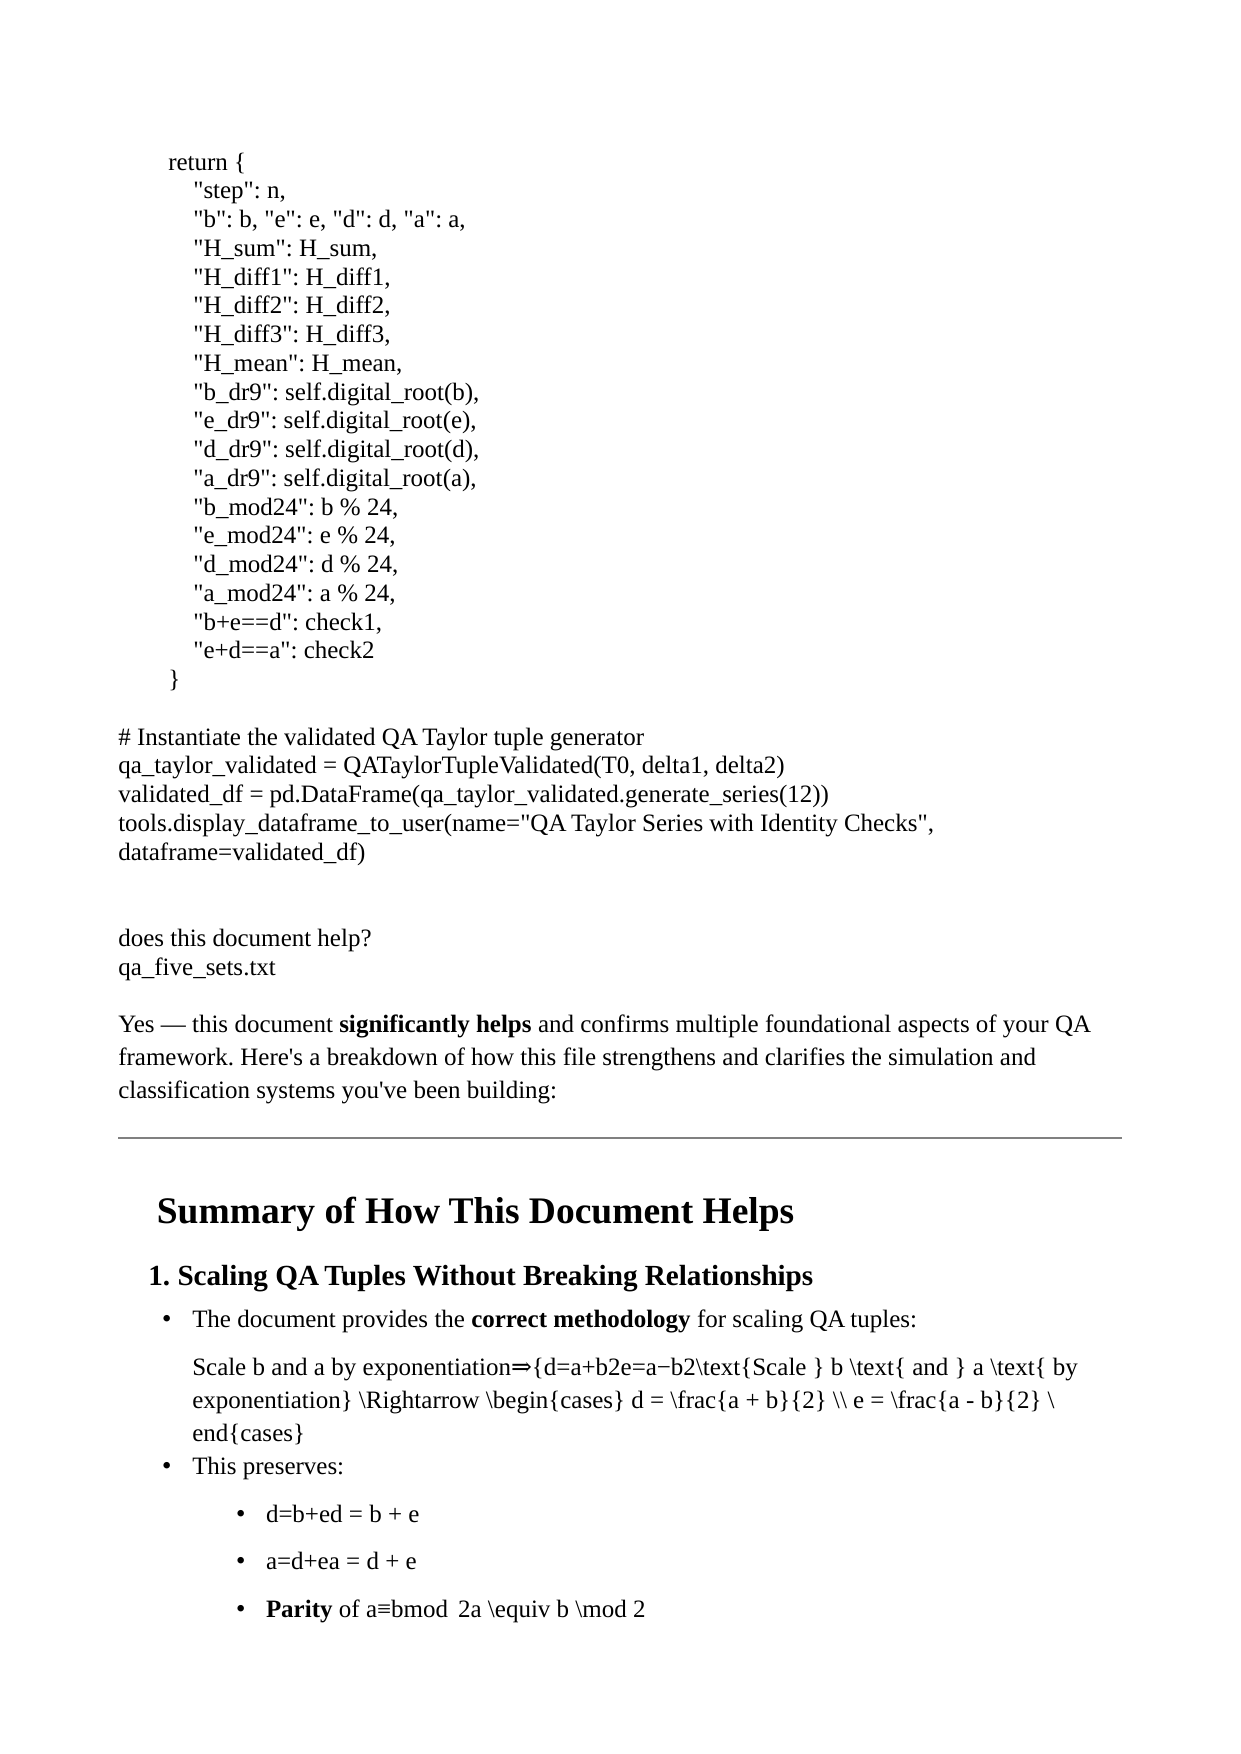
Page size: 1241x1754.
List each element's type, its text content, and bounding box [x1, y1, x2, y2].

text "e_mod24": e % 24, [118, 521, 1122, 549]
text tools.display_dataframe_to_user(name="QA Taylor Series with Identity Checks", dataframe=validated_df) [118, 808, 1122, 866]
text "step": n, [118, 176, 1122, 204]
text "b": b, "e": e, "d": d, "a": a, [118, 204, 1122, 233]
list The document provides the correct methodology for scaling QA tuples: [162, 1304, 1122, 1333]
text "b_mod24": b % 24, [118, 492, 1122, 521]
text qa_five_sets.txt [118, 952, 1122, 981]
text qa_taylor_validated = QATaylorTupleValidated(T0, delta1, delta2) [118, 751, 1122, 779]
text "H_mean": H_mean, [118, 348, 1122, 377]
list a=d+ea = d + e [236, 1546, 1122, 1575]
text validated_df = pd.DataFrame(qa_taylor_validated.generate_series(12)) [118, 779, 1122, 808]
text "b_dr9": self.digital_root(b), [118, 377, 1122, 406]
text } [118, 664, 1122, 693]
list Parity of a≡bmod 2a \equiv b \mod 2 [236, 1594, 1122, 1623]
list d=b+ed = b + e [236, 1499, 1122, 1527]
text return { [118, 147, 1122, 176]
text # Instantiate the validated QA Taylor tuple generator [118, 722, 1122, 751]
text "e+d==a": check2 [118, 636, 1122, 664]
list Scale b and a by exponentiation⇒{d=a+b2e=a−b2\text{Scale } b \text{ and } a \text{ by exponentiation} \Rightarrow \begin{cases} d = \frac{a + b}{2} \\ e = \frac{a - b}{2} \end{cases} [162, 1352, 1122, 1447]
text "H_diff3": H_diff3, [118, 319, 1122, 348]
text "a_mod24": a % 24, [118, 578, 1122, 607]
text "H_diff2": H_diff2, [118, 291, 1122, 319]
subtitle 🔁 1. Scaling QA Tuples Without Breaking Relationships [118, 1258, 1122, 1292]
text "b+e==d": check1, [118, 607, 1122, 636]
list This preserves: [162, 1451, 1122, 1480]
text "H_diff1": H_diff1, [118, 262, 1122, 291]
text "d_mod24": d % 24, [118, 549, 1122, 578]
text "H_sum": H_sum, [118, 233, 1122, 262]
text does this document help? [118, 923, 1122, 952]
text "a_dr9": self.digital_root(a), [118, 463, 1122, 492]
text "e_dr9": self.digital_root(e), [118, 406, 1122, 434]
subtitle ✅ Summary of How This Document Helps [118, 1188, 1122, 1231]
text Yes — this document significantly helps and confirms multiple foundational aspects of your QA framework. Here's a breakdown of how this file strengthens and clarifies the simulation and classification systems you've been building: [118, 1009, 1122, 1104]
text "d_dr9": self.digital_root(d), [118, 434, 1122, 463]
